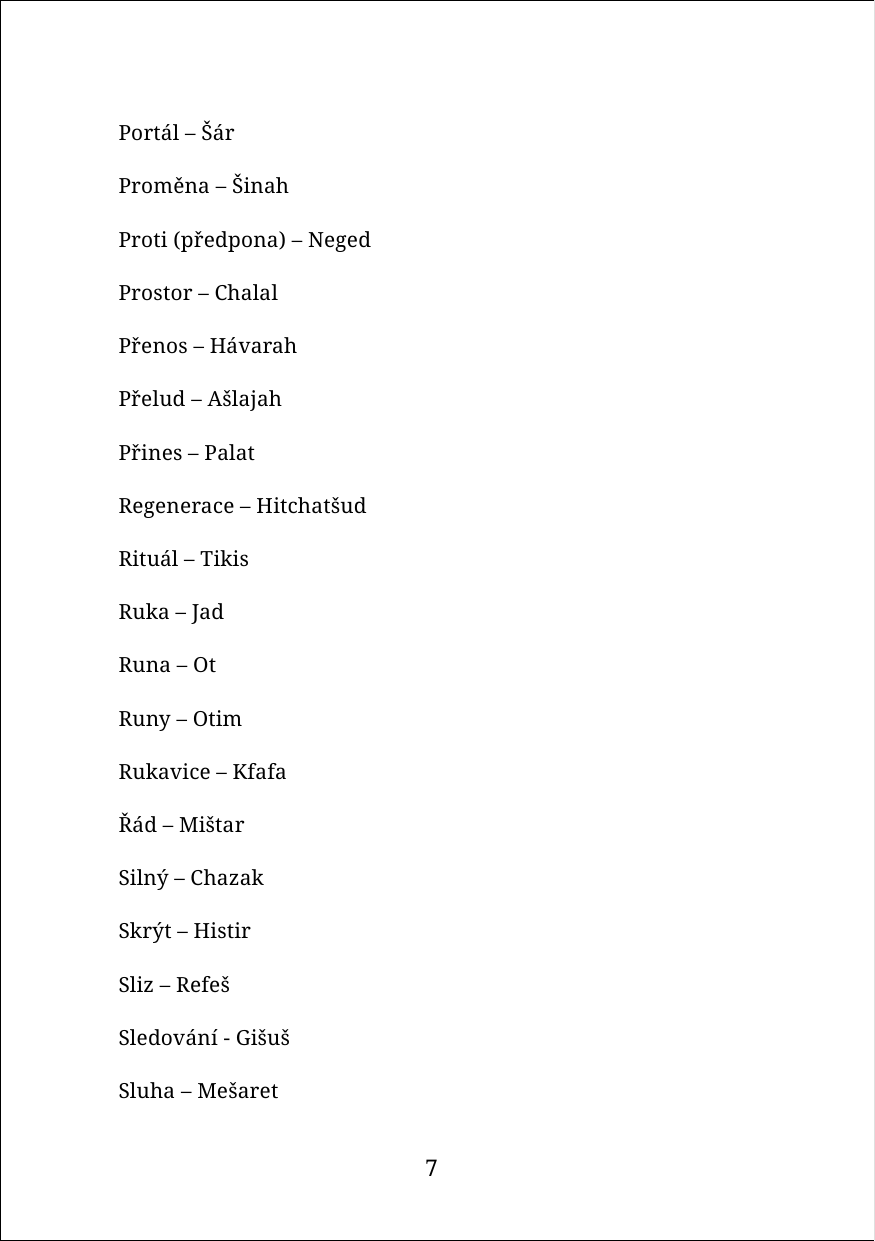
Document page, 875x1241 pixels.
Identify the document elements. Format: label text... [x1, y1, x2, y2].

text Přelud – Ašlajah [118, 384, 756, 413]
text Skrýt – Histir [118, 917, 756, 945]
text Přines – Palat [118, 438, 756, 466]
text Ruka – Jad [118, 597, 756, 626]
text Silný – Chazak [118, 863, 756, 892]
text Portál – Šár [118, 118, 756, 147]
text Sluha – Mešaret [118, 1076, 756, 1105]
text Runy – Otim [118, 704, 756, 732]
text Přenos – Hávarah [118, 331, 756, 359]
text Řád – Mištar [118, 810, 756, 839]
text Proti (předpona) – Neged [118, 225, 756, 253]
text Runa – Ot [118, 651, 756, 679]
text Sledování - Gišuš [118, 1023, 756, 1052]
text Sliz – Refeš [118, 970, 756, 998]
text Rukavice – Kfafa [118, 757, 756, 785]
text Rituál – Tikis [118, 544, 756, 572]
text Prostor – Chalal [118, 278, 756, 306]
text Regenerace – Hitchatšud [118, 491, 756, 519]
text Proměna – Šinah [118, 171, 756, 200]
